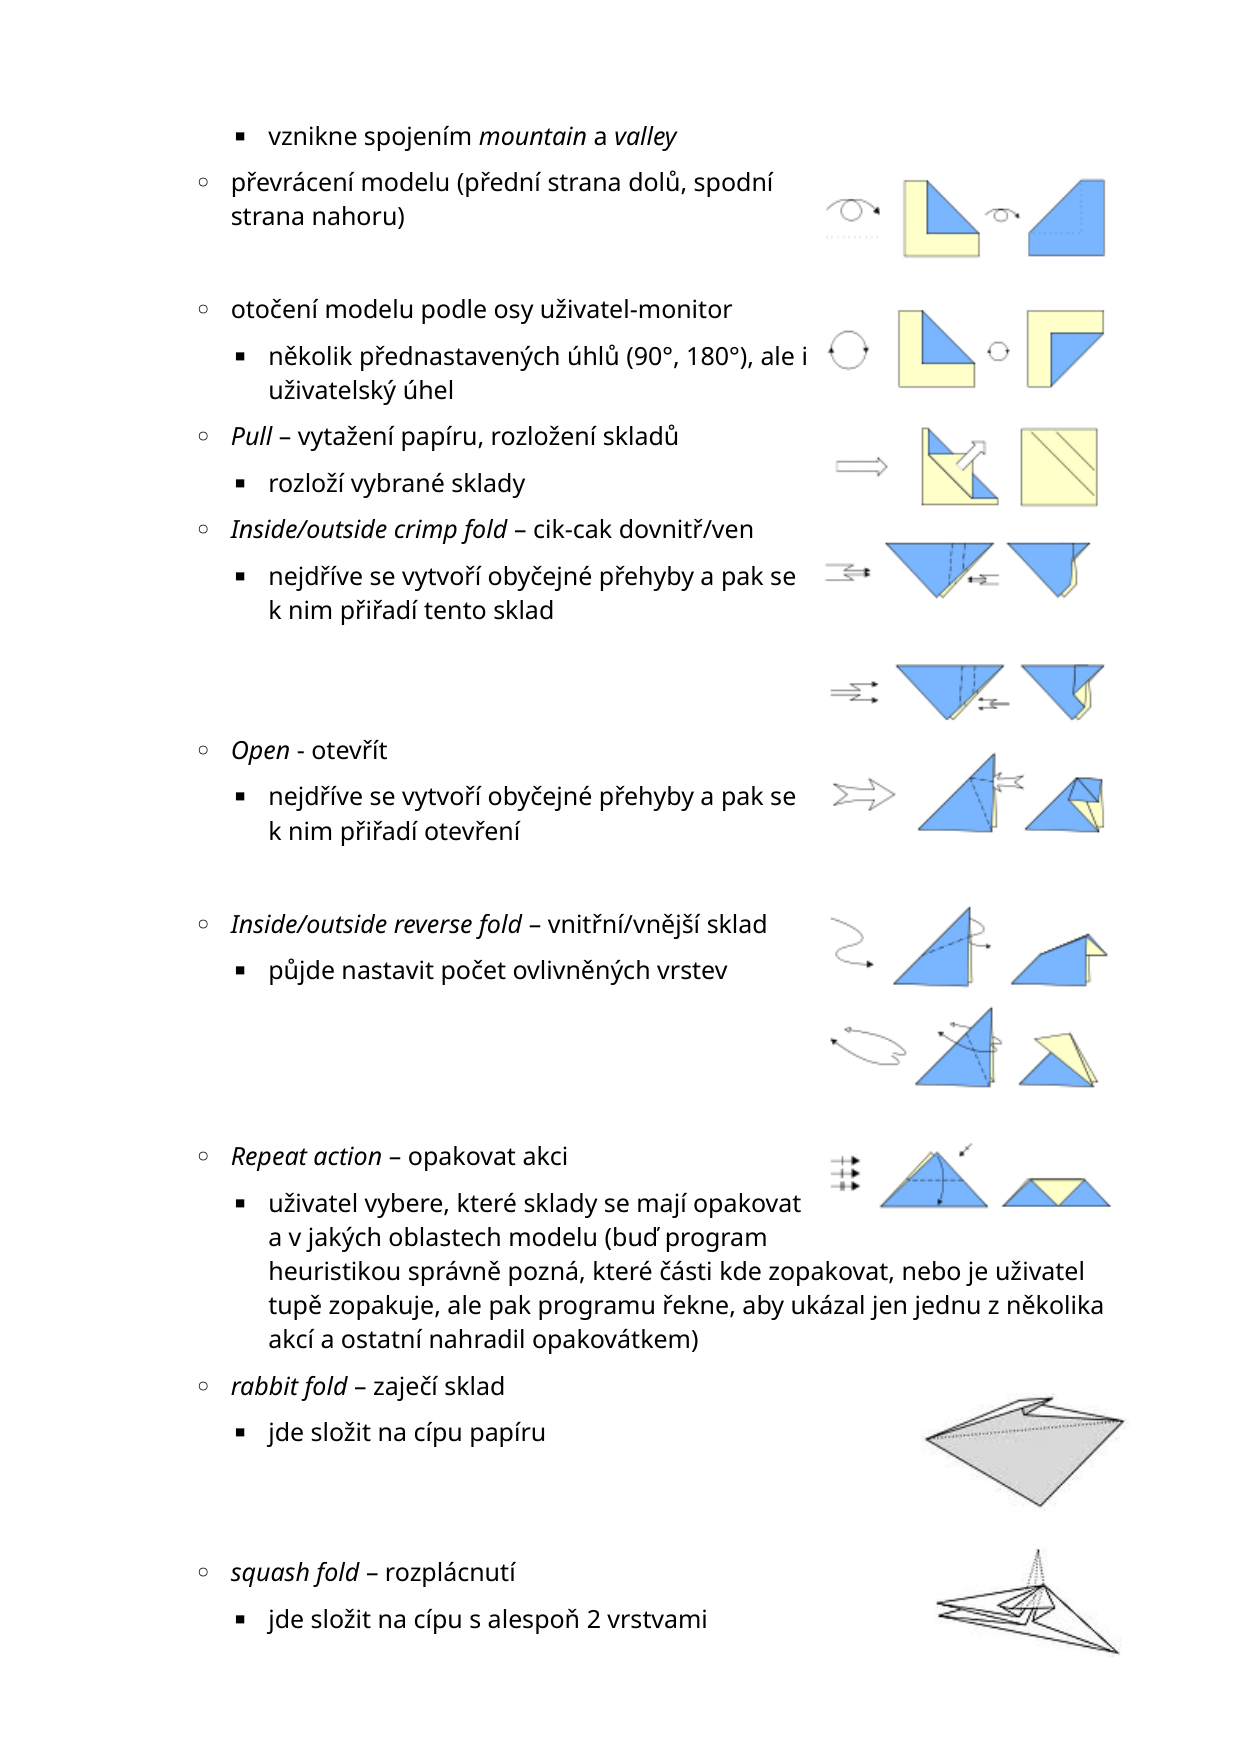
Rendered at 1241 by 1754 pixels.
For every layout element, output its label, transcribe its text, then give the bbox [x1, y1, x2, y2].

list uživatel vybere, které sklady se mají opakovat a v jakých oblastech modelu (buď program heuristikou správně pozná, které části kde zopakovat, nebo je uživatel tupě zopakuje, ale pak programu řekne, aby ukázal jen jednu z několika akcí a ostatní nahradil opakovátkem) [231, 1186, 1122, 1356]
list nejdříve se vytvoří obyčejné přehyby a pak se k nim přiřadí tento sklad [231, 559, 1122, 627]
list Inside/outside crimp fold – cik-cak dovnitř/ven [193, 512, 1122, 546]
list několik přednastavených úhlů (90°, 180°), ale i uživatelský úhel [231, 338, 1122, 407]
picture [809, 1003, 1123, 1097]
picture [811, 171, 1124, 266]
picture [809, 644, 1123, 739]
list půjde nastavit počet ovlivněných vrstev [231, 953, 809, 987]
list vznikne spojením mountain a valley [231, 118, 1122, 152]
picture [920, 1393, 1130, 1511]
list nejdříve se vytvoří obyčejné přehyby a pak se k nim přiřadí otevření [231, 779, 1122, 847]
list Pull – vytažení papíru, rozložení skladů [193, 419, 1122, 453]
picture [809, 748, 1123, 842]
list squash fold – rozplácnutí [193, 1555, 934, 1589]
list převrácení modelu (přední strana dolů, spodní strana nahoru) [193, 165, 1122, 233]
list Inside/outside reverse fold – vnitřní/vnější sklad [193, 906, 809, 940]
list jde složit na cípu papíru [231, 1415, 920, 1449]
list jde složit na cípu s alespoň 2 vrstvami [231, 1601, 934, 1635]
picture [809, 301, 1123, 396]
picture [809, 901, 1123, 996]
list rabbit fold – zaječí sklad [193, 1368, 1122, 1402]
list Open - otevřít [193, 732, 1122, 767]
list Repeat action – opakovat akci [193, 1139, 809, 1173]
picture [809, 420, 1123, 515]
picture [809, 1131, 1123, 1226]
list rozloží vybrané sklady [231, 466, 809, 500]
picture [798, 522, 1112, 616]
picture [934, 1548, 1123, 1657]
list otočení modelu podle osy uživatel-monitor [193, 292, 1122, 326]
